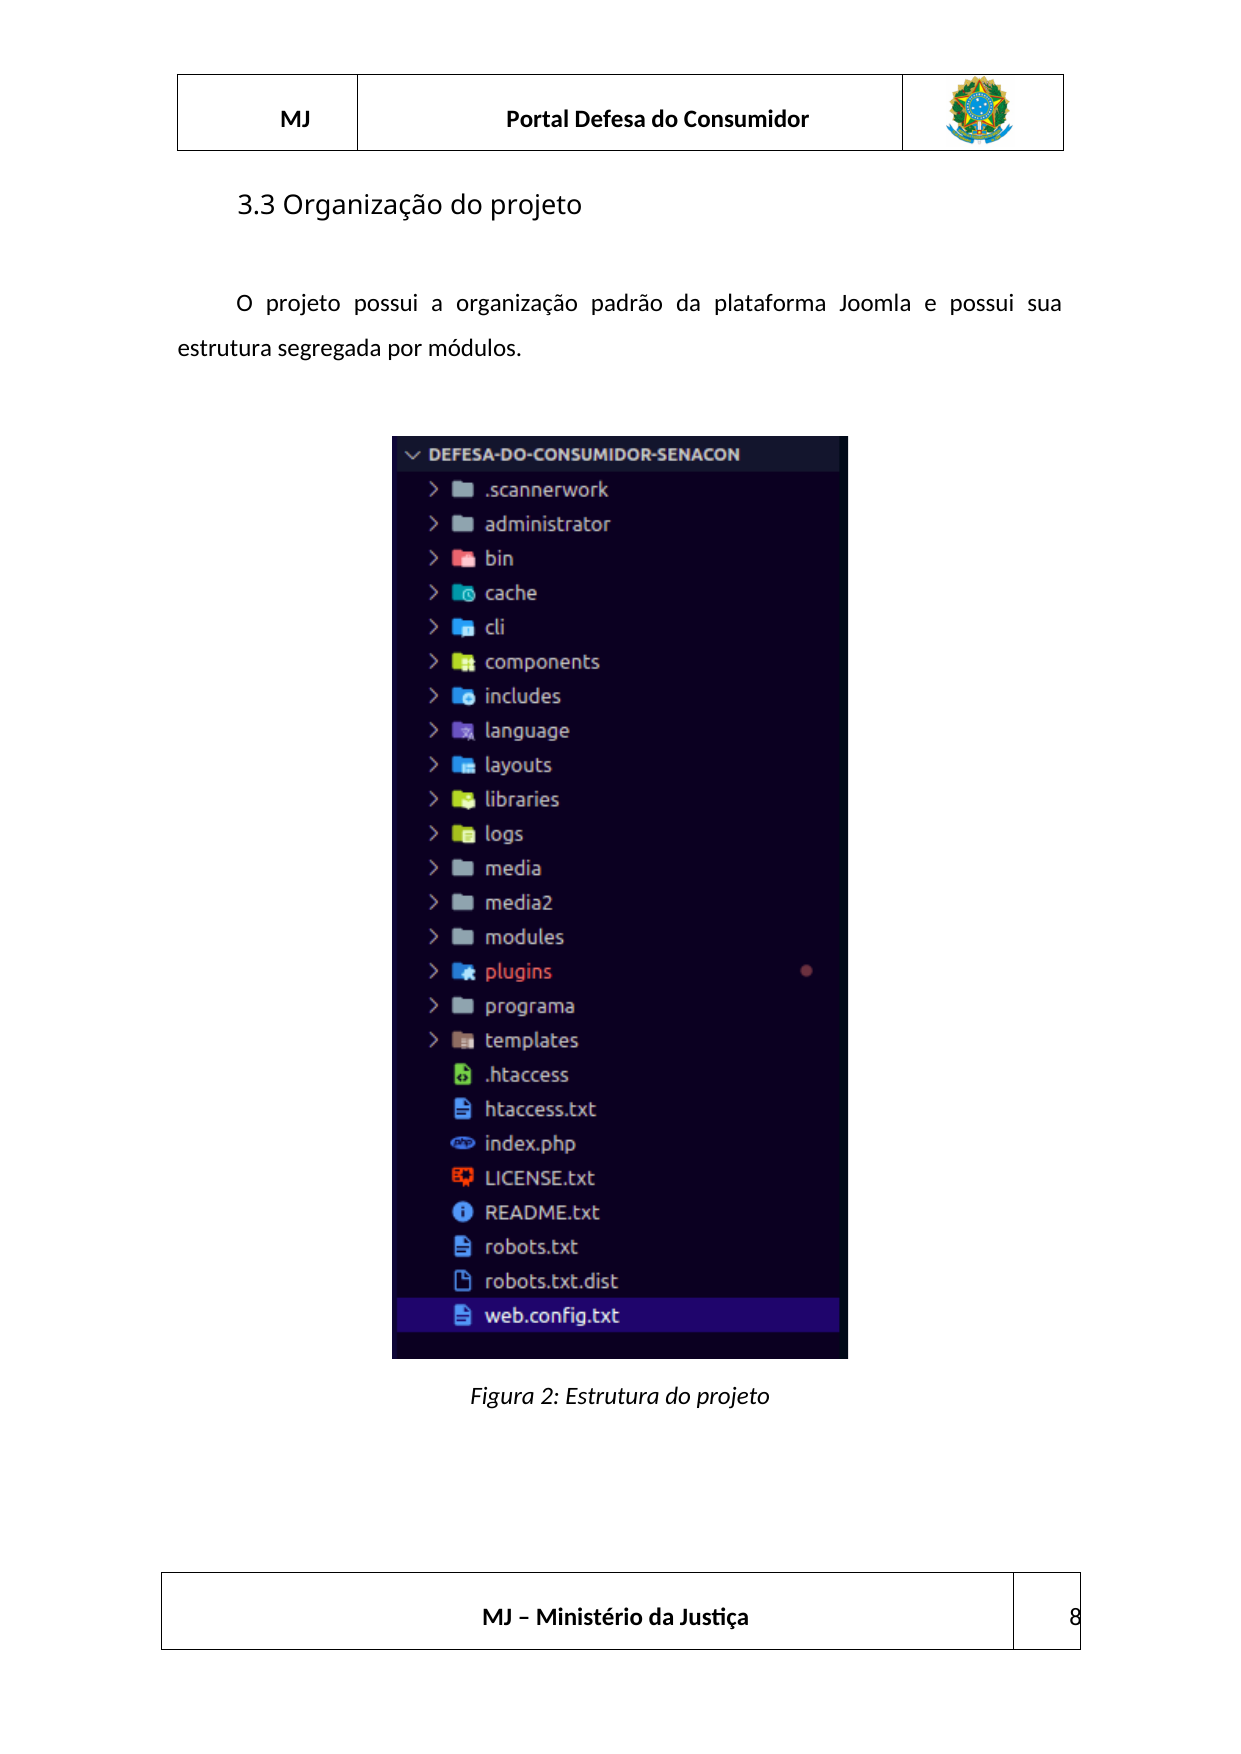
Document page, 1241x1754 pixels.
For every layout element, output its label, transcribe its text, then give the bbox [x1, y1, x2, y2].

subtitle 3.3 Organização do projeto [177, 186, 237, 223]
picture [392, 436, 849, 1359]
text Figura 2: Estrutura do projeto [392, 1359, 848, 1410]
text O projeto possui a organização padrão da plataforma Joomla e possui sua estrutura segregada por módulos. [177, 287, 1063, 363]
picture [944, 75, 1020, 149]
subtitle 3.3 Organização do projeto [583, 186, 1063, 223]
